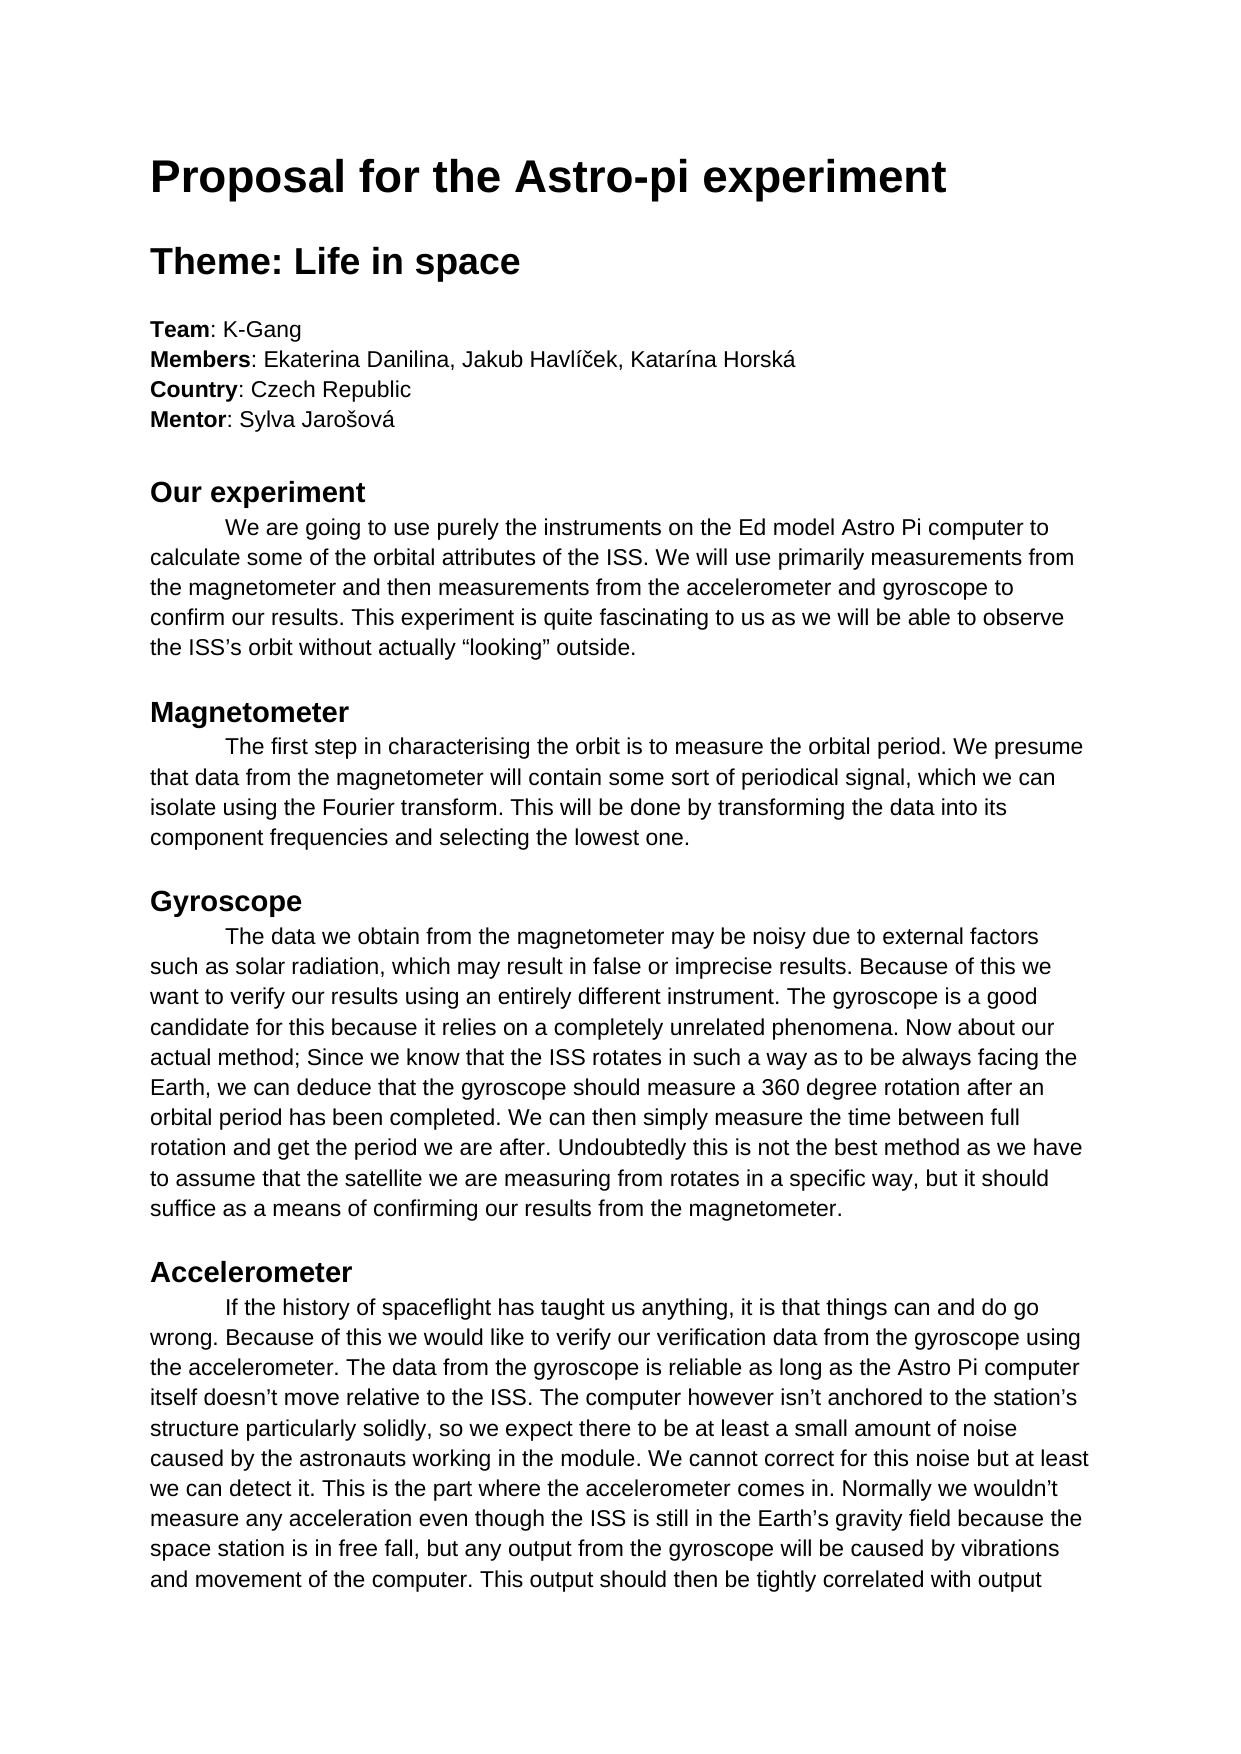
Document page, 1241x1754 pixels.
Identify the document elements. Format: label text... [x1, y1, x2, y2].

subtitle Theme: Life in space [150, 239, 1090, 282]
title Proposal for the Astro-pi experiment [150, 150, 1090, 203]
text Members: Ekaterina Danilina, Jakub Havlíček, Katarína Horská [150, 346, 1090, 372]
text Gyroscope [150, 884, 1090, 918]
text The first step in characterising the orbit is to measure the orbital period. We presume that data from the magnetometer will contain some sort of periodical signal, which we can isolate using the Fourier transform. This will be done by transforming the data into its component frequencies and selecting the lowest one. [150, 733, 1090, 850]
text If the history of spaceflight has taught us anything, it is that things can and do go wrong. Because of this we would like to verify our verification data from the gyroscope using the accelerometer. The data from the gyroscope is reliable as long as the Astro Pi computer itself doesn’t move relative to the ISS. The computer however isn’t anchored to the station’s structure particularly solidly, so we expect there to be at least a small amount of noise caused by the astronauts working in the module. We cannot correct for this noise but at least we can detect it. This is the part where the accelerometer comes in. Normally we wouldn’t measure any acceleration even though the ISS is still in the Earth’s gravity field because the space station is in free fall, but any output from the gyroscope will be caused by vibrations and movement of the computer. This output should then be tightly correlated with output [150, 1294, 1090, 1592]
text Magnetometer [150, 695, 1090, 728]
text Team: K-Gang [150, 316, 1090, 342]
text Accelerometer [150, 1255, 1090, 1289]
text We are going to use purely the instruments on the Ed model Astro Pi computer to calculate some of the orbital attributes of the ISS. We will use primarily measurements from the magnetometer and then measurements from the accelerometer and gyroscope to confirm our results. This experiment is quite fascinating to us as we will be able to observe the ISS’s orbit without actually “looking” outside. [150, 513, 1090, 661]
text Country: Czech Republic [150, 376, 1090, 402]
text Our experiment [150, 475, 1090, 508]
text The data we obtain from the magnetometer may be noisy due to external factors such as solar radiation, which may result in false or imprecise results. Because of this we want to verify our results using an entirely different instrument. The gyroscope is a good candidate for this because it relies on a completely unrelated phenomena. Now about our actual method; Since we know that the ISS rotates in such a way as to be always facing the Earth, we can deduce that the gyroscope should measure a 360 degree rotation after an orbital period has been completed. We can then simply measure the time between full rotation and get the period we are after. Undoubtedly this is not the best method as we have to assume that the satellite we are measuring from rotates in a specific way, but it should suffice as a means of confirming our results from the magnetometer. [150, 923, 1090, 1221]
text Mentor: Sylva Jarošová [150, 406, 1090, 433]
